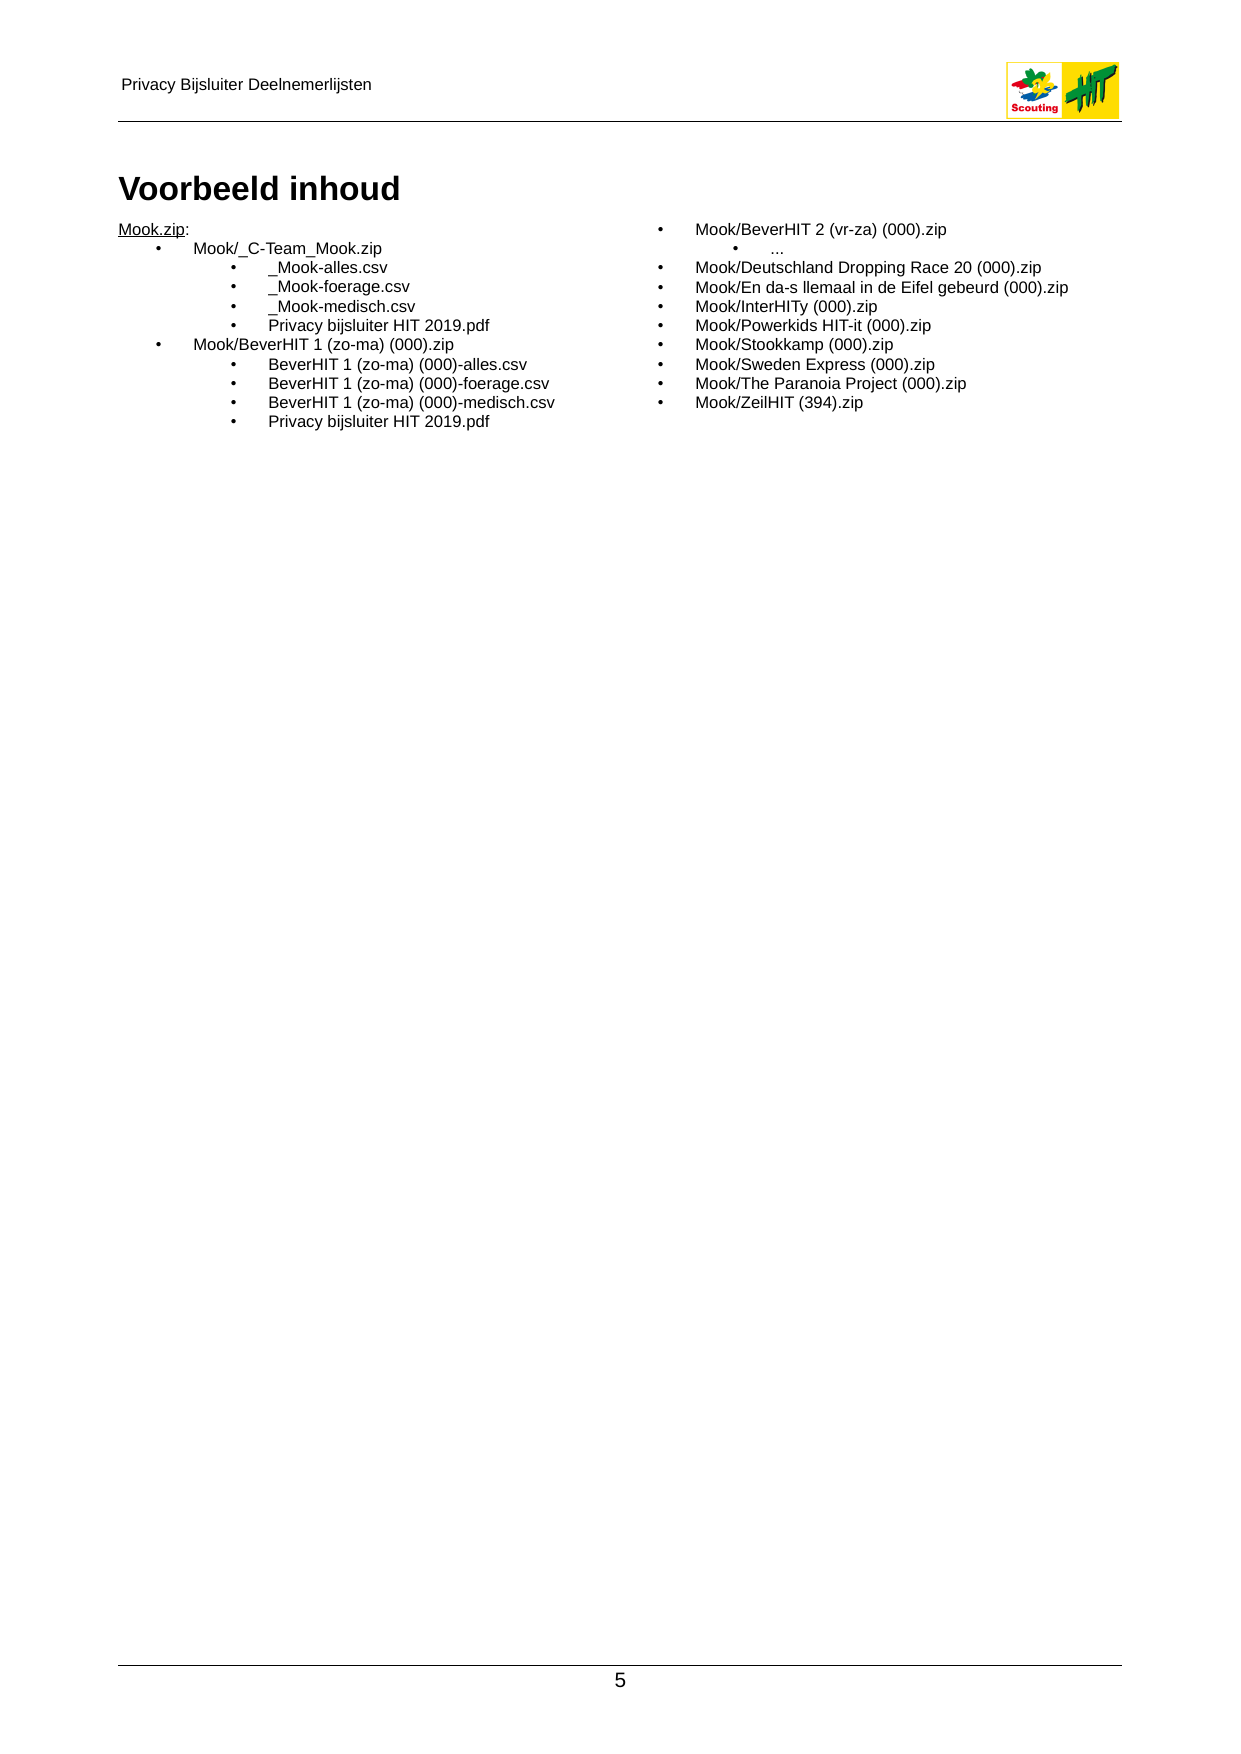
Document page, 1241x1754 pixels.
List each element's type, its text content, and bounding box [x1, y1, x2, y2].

list _Mook-medisch.csv [231, 297, 620, 316]
list Mook/BeverHIT 2 (vr-za) (000).zip [658, 219, 1122, 239]
picture [1006, 62, 1120, 119]
list Privacy bijsluiter HIT 2019.pdf [231, 412, 620, 431]
list _Mook-foerage.csv [231, 277, 620, 297]
list Mook/InterHITy (000).zip [658, 297, 1122, 316]
list Mook/ZeilHIT (394).zip [658, 393, 1122, 412]
list ... [733, 239, 1122, 258]
list Mook/_C-Team_Mook.zip [156, 239, 620, 258]
list Mook/The Paranoia Project (000).zip [658, 374, 1122, 393]
list Mook/BeverHIT 1 (zo-ma) (000).zip [156, 335, 620, 354]
list Mook/Deutschland Dropping Race 20 (000).zip [658, 258, 1122, 277]
list _Mook-alles.csv [231, 258, 620, 277]
subtitle Voorbeeld inhoud [118, 168, 1122, 207]
list Mook/En da-s llemaal in de Eifel gebeurd (000).zip [658, 277, 1122, 297]
list Mook/Stookkamp (000).zip [658, 335, 1122, 354]
list Mook/Sweden Express (000).zip [658, 354, 1122, 374]
list Mook/Powerkids HIT-it (000).zip [658, 316, 1122, 335]
list Privacy bijsluiter HIT 2019.pdf [231, 316, 620, 335]
list BeverHIT 1 (zo-ma) (000)-alles.csv [231, 354, 620, 374]
list BeverHIT 1 (zo-ma) (000)-medisch.csv [231, 393, 620, 412]
text Mook.zip: [118, 219, 620, 239]
list BeverHIT 1 (zo-ma) (000)-foerage.csv [231, 374, 620, 393]
